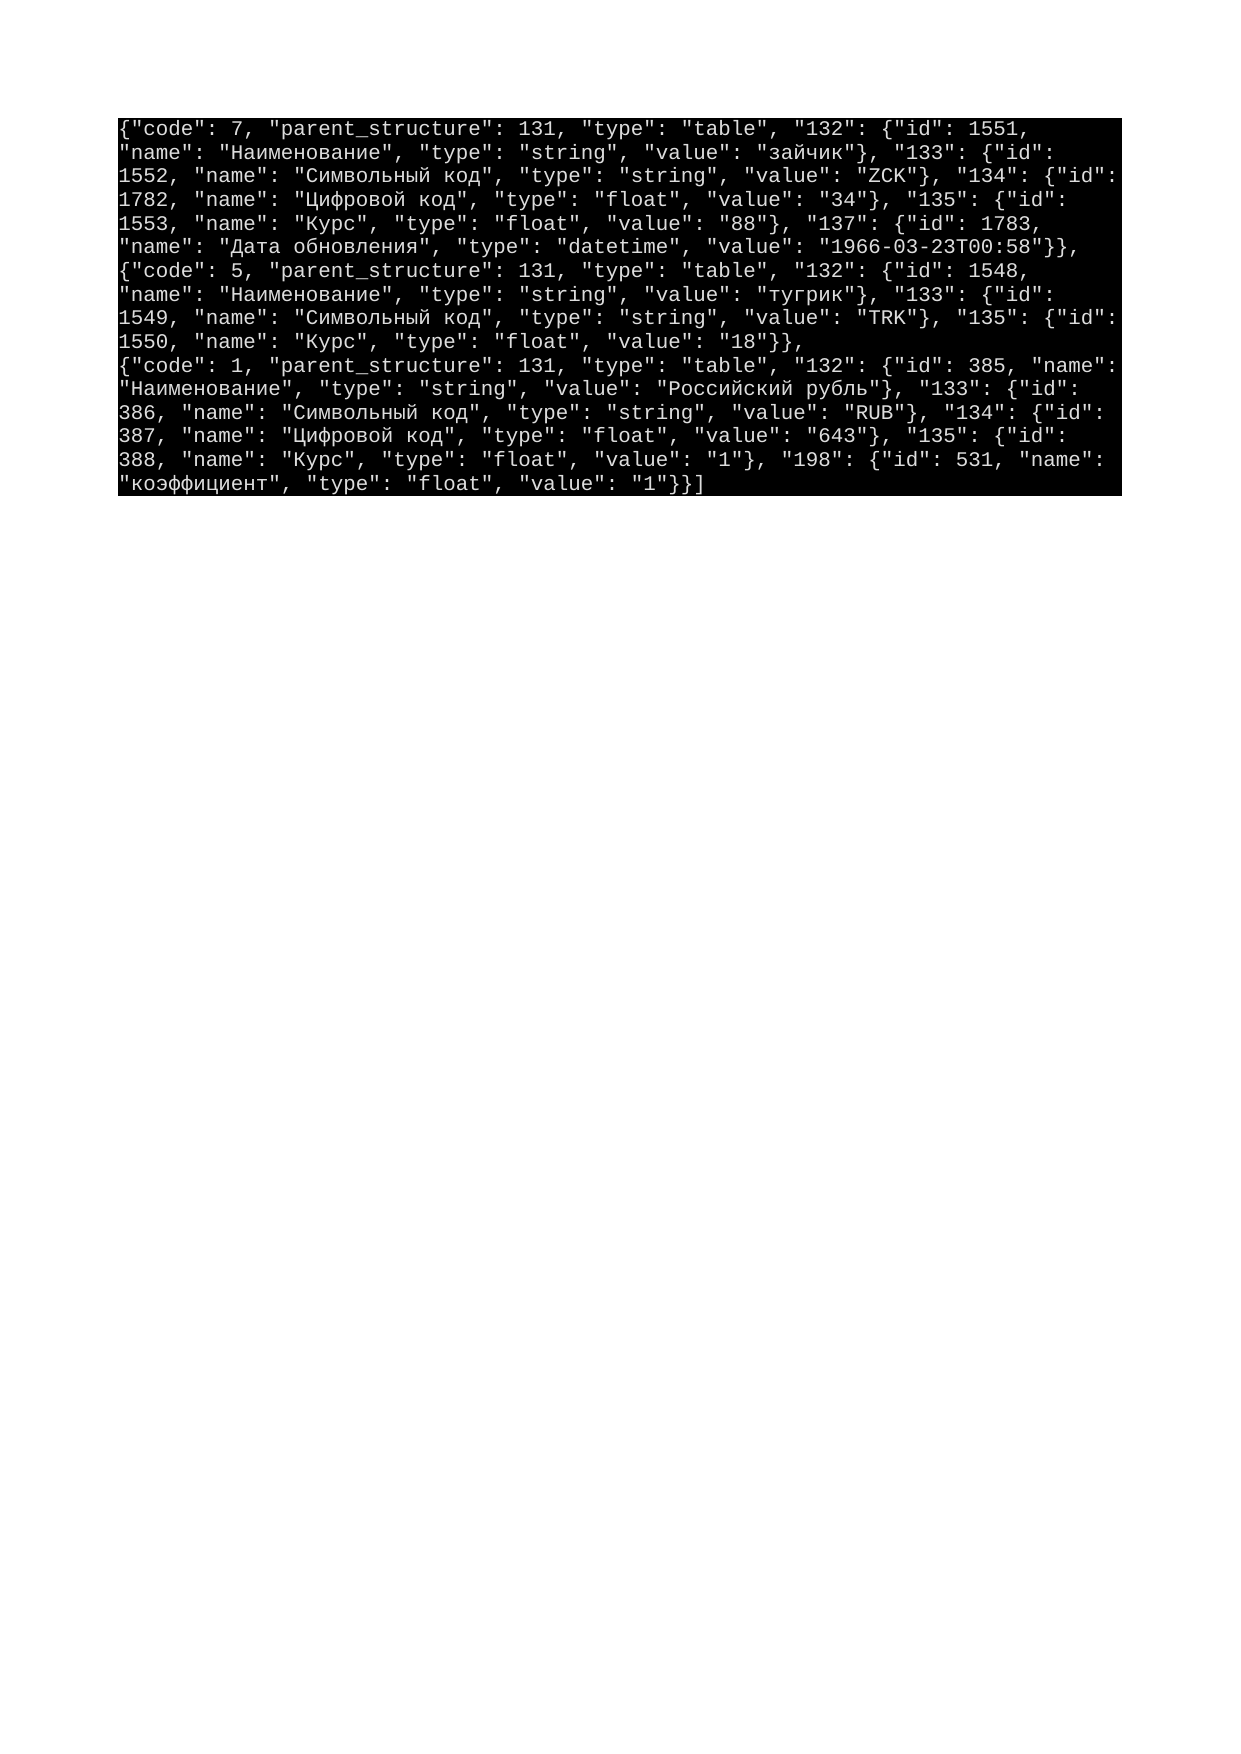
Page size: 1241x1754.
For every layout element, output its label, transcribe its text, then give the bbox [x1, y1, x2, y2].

text {"code": 7, "parent_structure": 131, "type": "table", "132": {"id": 1551, "name": "Наименование", "type": "string", "value": "зайчик"}, "133": {"id": 1552, "name": "Символьный код", "type": "string", "value": "ZCK"}, "134": {"id": 1782, "name": "Цифровой код", "type": "float", "value": "34"}, "135": {"id": 1553, "name": "Курс", "type": "float", "value": "88"}, "137": {"id": 1783, "name": "Дата обновления", "type": "datetime", "value": "1966-03-23T00:58"}}, [118, 118, 1122, 260]
text {"code": 5, "parent_structure": 131, "type": "table", "132": {"id": 1548, "name": "Наименование", "type": "string", "value": "тугрик"}, "133": {"id": 1549, "name": "Символьный код", "type": "string", "value": "TRK"}, "135": {"id": 1550, "name": "Курс", "type": "float", "value": "18"}}, [118, 260, 1122, 354]
text {"code": 1, "parent_structure": 131, "type": "table", "132": {"id": 385, "name": "Наименование", "type": "string", "value": "Российский рубль"}, "133": {"id": 386, "name": "Символьный код", "type": "string", "value": "RUB"}, "134": {"id": 387, "name": "Цифровой код", "type": "float", "value": "643"}, "135": {"id": 388, "name": "Курс", "type": "float", "value": "1"}, "198": {"id": 531, "name": "коэффициент", "type": "float", "value": "1"}}] [118, 354, 1122, 496]
